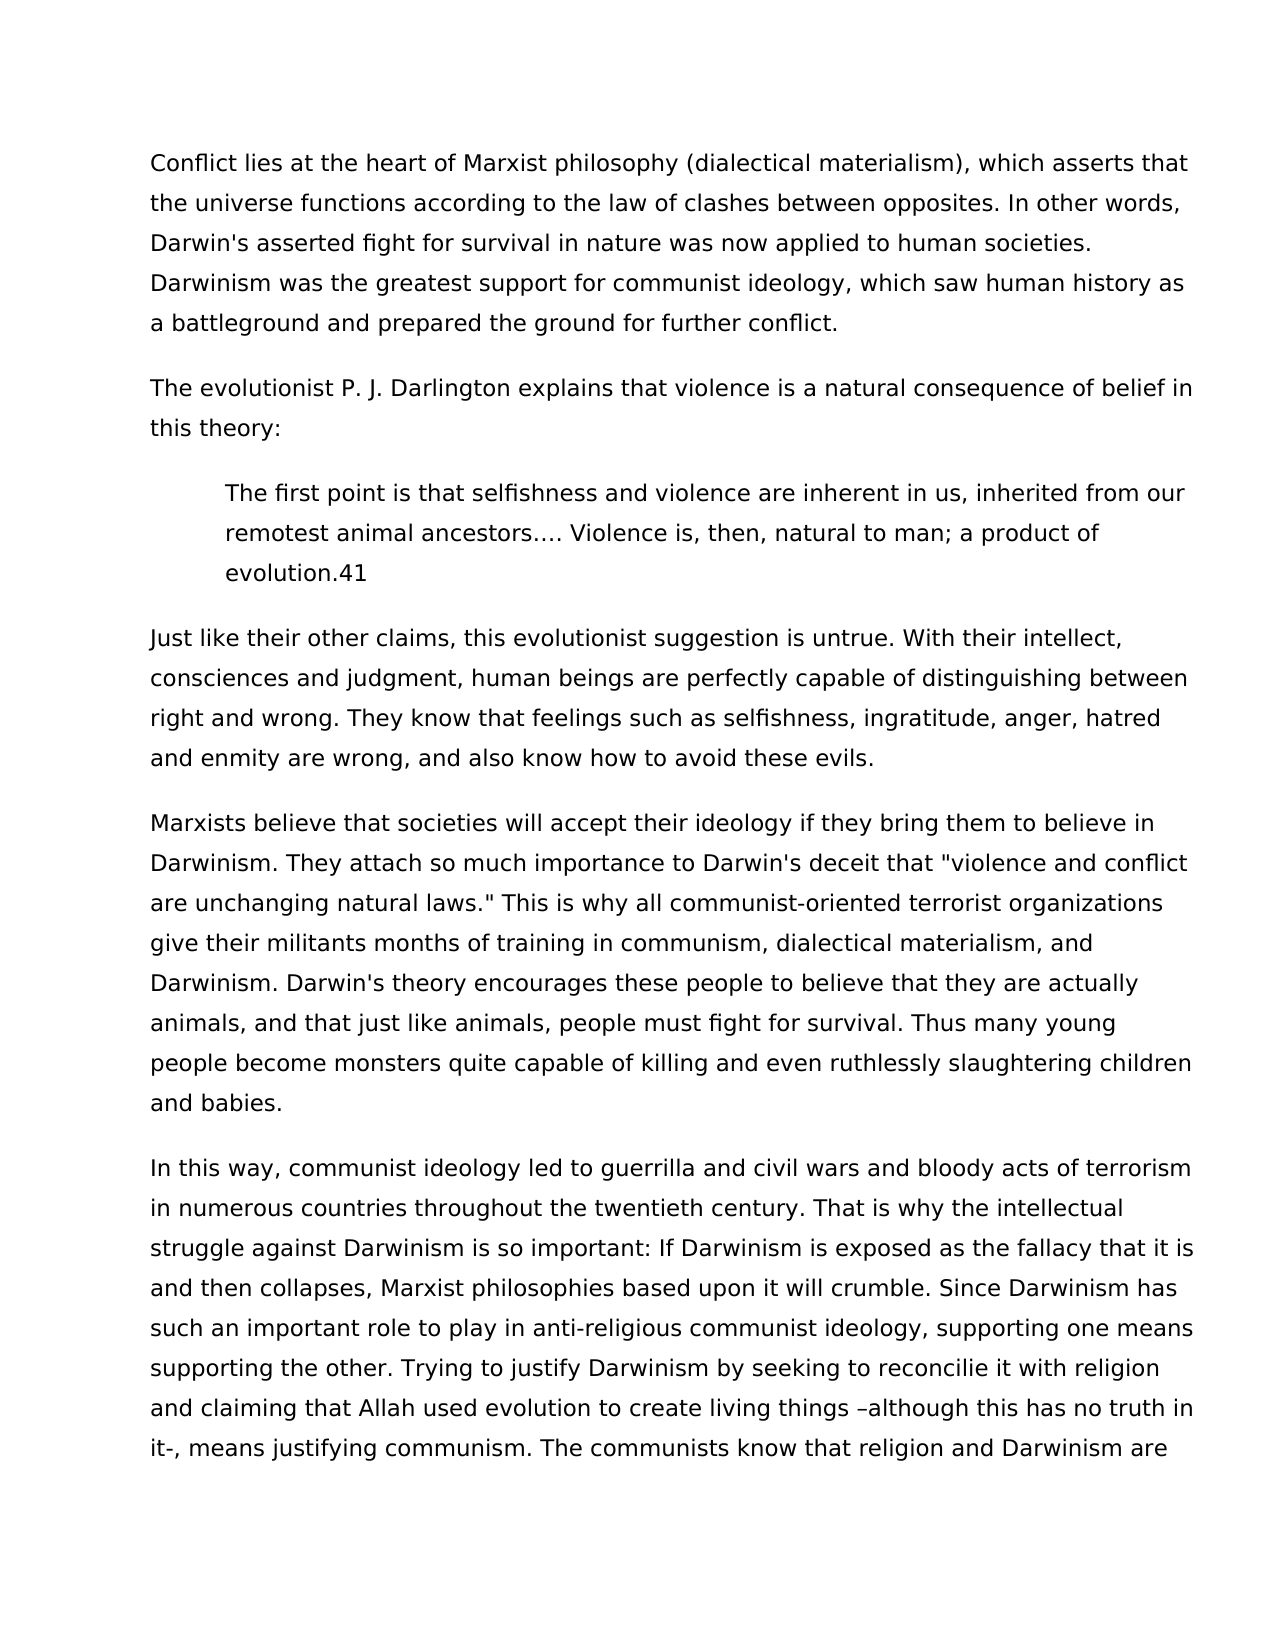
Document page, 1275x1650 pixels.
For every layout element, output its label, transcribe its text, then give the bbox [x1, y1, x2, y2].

text The evolutionist P. J. Darlington explains that violence is a natural consequence of belief in this theory: [150, 375, 1200, 442]
text Conflict lies at the heart of Marxist philosophy (dialectical materialism), which asserts that the universe functions according to the law of clashes between opposites. In other words, Darwin's asserted fight for survival in nature was now applied to human societies. Darwinism was the greatest support for communist ideology, which saw human history as a battleground and prepared the ground for further conflict. [150, 150, 1200, 337]
text Just like their other claims, this evolutionist suggestion is untrue. With their intellect, consciences and judgment, human beings are perfectly capable of distinguishing between right and wrong. They know that feelings such as selfishness, ingratitude, anger, hatred and enmity are wrong, and also know how to avoid these evils. [150, 625, 1200, 772]
text In this way, communist ideology led to guerrilla and civil wars and bloody acts of terrorism in numerous countries throughout the twentieth century. That is why the intellectual struggle against Darwinism is so important: If Darwinism is exposed as the fallacy that it is and then collapses, Marxist philosophies based upon it will crumble. Since Darwinism has such an important role to play in anti-religious communist ideology, supporting one means supporting the other. Trying to justify Darwinism by seeking to reconcilie it with religion and claiming that Allah used evolution to create living things –although this has no truth in it-, means justifying communism. The communists know that religion and Darwinism are [150, 1155, 1200, 1462]
text Marxists believe that societies will accept their ideology if they bring them to believe in Darwinism. They attach so much importance to Darwin's deceit that "violence and conflict are unchanging natural laws." This is why all communist-oriented terrorist organizations give their militants months of training in communism, dialectical materialism, and Darwinism. Darwin's theory encourages these people to believe that they are actually animals, and that just like animals, people must fight for survival. Thus many young people become monsters quite capable of killing and even ruthlessly slaughtering children and babies. [150, 810, 1200, 1117]
text The first point is that selfishness and violence are inherent in us, inherited from our remotest animal ancestors…. Violence is, then, natural to man; a product of evolution.41 [225, 480, 1200, 587]
